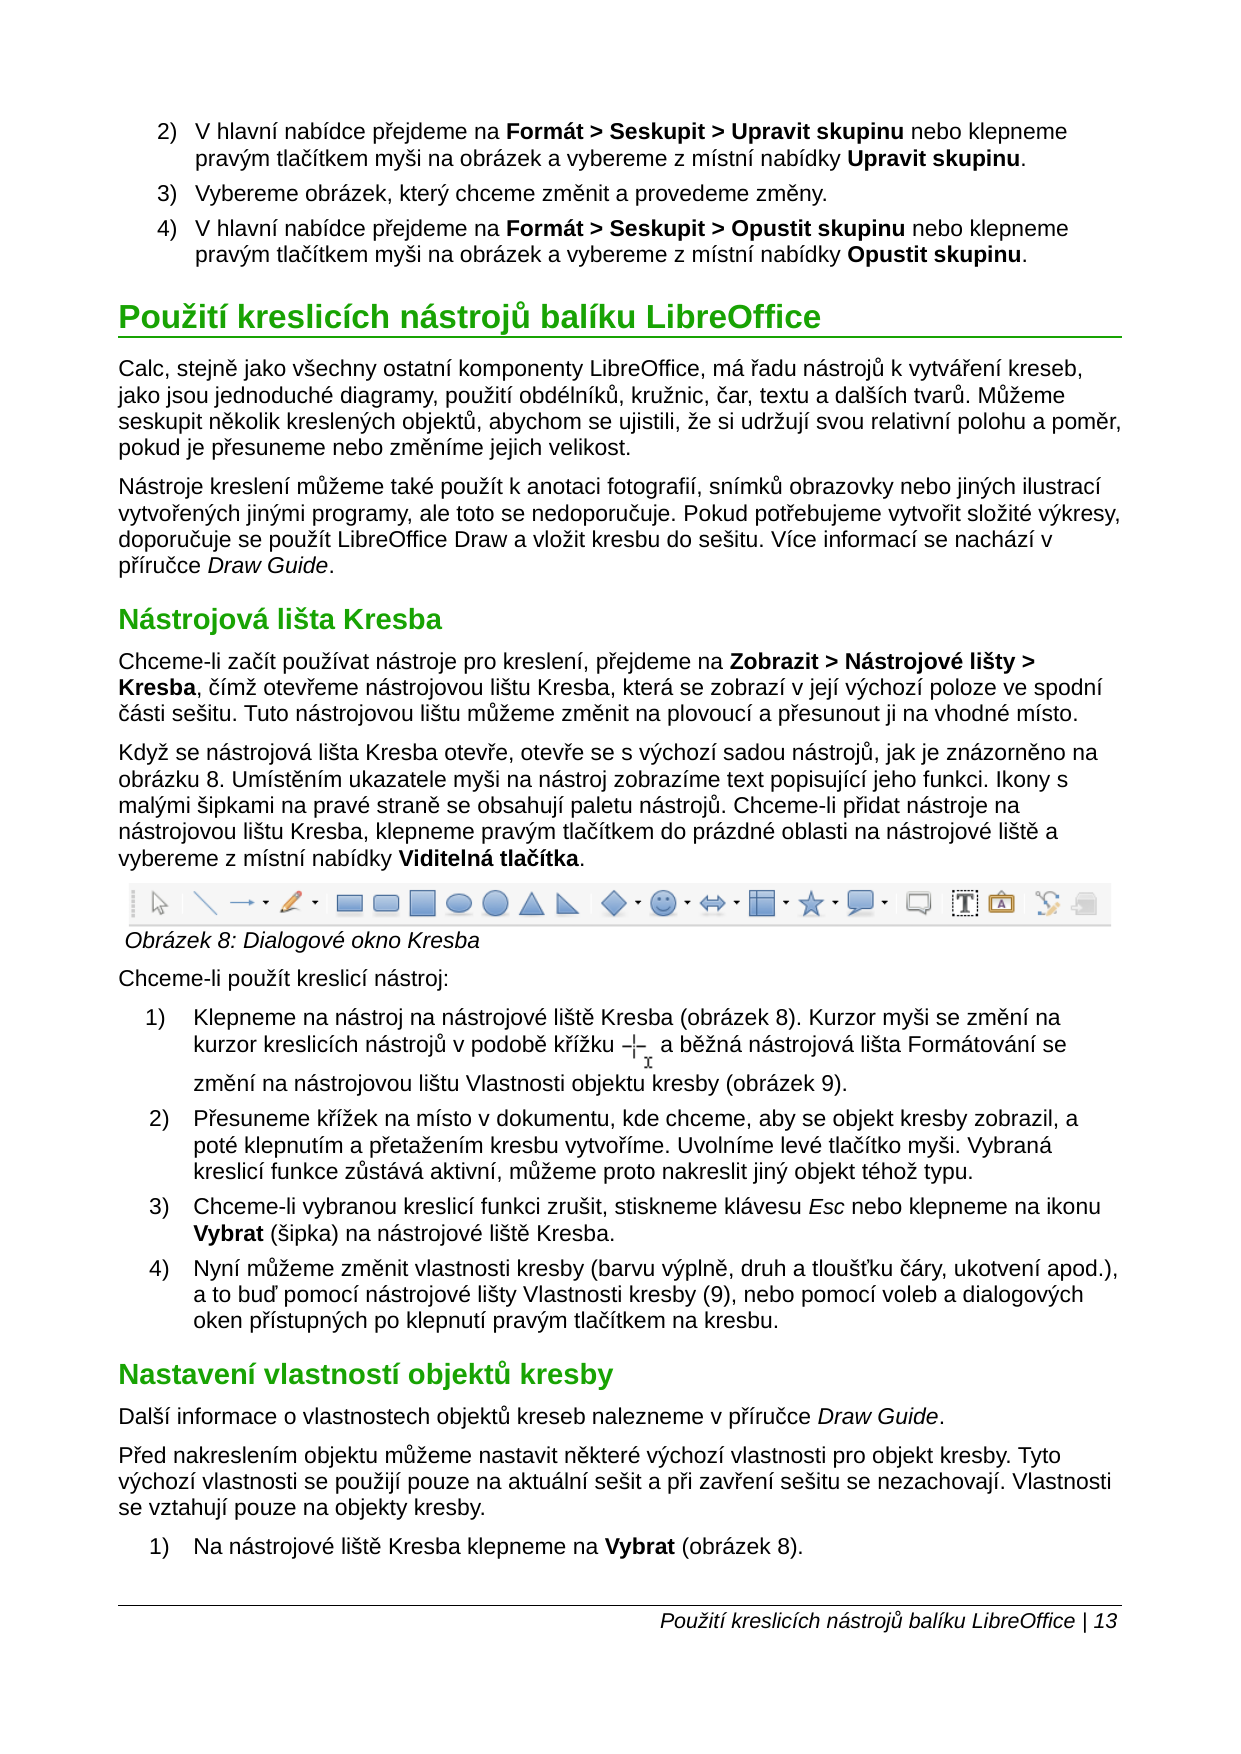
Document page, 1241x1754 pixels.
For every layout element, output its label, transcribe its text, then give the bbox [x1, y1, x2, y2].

list V hlavní nabídce přejdeme na Formát > Seskupit > Opustit skupinu nebo klepneme pravým tlačítkem myši na obrázek a vybereme z místní nabídky Opustit skupinu. [177, 215, 1122, 268]
list Před nakreslením objektu můžeme nastavit některé výchozí vlastnosti pro objekt kresby. Tyto výchozí vlastnosti se použijí pouze na aktuální sešit a při zavření sešitu se nezachovají. Vlastnosti se vztahují pouze na objekty kresby. [118, 1442, 1122, 1521]
list V hlavní nabídce přejdeme na Formát > Seskupit > Upravit skupinu nebo klepneme pravým tlačítkem myši na obrázek a vybereme z místní nabídky Upravit skupinu. [177, 118, 1122, 171]
text Obrázek 8: Dialogové okno Kresba [124, 883, 1116, 953]
list Přesuneme křížek na místo v dokumentu, kde chceme, aby se objekt kresby zobrazil, a poté klepnutím a přetažením kresbu vytvoříme. Uvolníme levé tlačítko myši. Vybraná kreslicí funkce zůstává aktivní, můžeme proto nakreslit jiný objekt téhož typu. [169, 1105, 1122, 1184]
list Na nástrojové liště Kresba klepneme na Vybrat (obrázek 8). [169, 1533, 1122, 1559]
list Chceme-li použít kreslicí nástroj: [118, 965, 1122, 992]
list Vybereme obrázek, který chceme změnit a provedeme změny. [177, 180, 1122, 206]
text Calc, stejně jako všechny ostatní komponenty LibreOffice, má řadu nástrojů k vytváření kreseb, jako jsou jednoduché diagramy, použití obdélníků, kružnic, čar, textu a dalších tvarů. Můžeme seskupit několik kreslených objektů, abychom se ujistili, že si udržují svou relativní polohu a poměr, pokud je přesuneme nebo změníme jejich velikost. [118, 355, 1122, 461]
list Chceme-li vybranou kreslicí funkci zrušit, stiskneme klávesu Esc nebo klepneme na ikonu Vybrat (šipka) na nástrojové liště Kresba. [169, 1193, 1122, 1246]
text Nástroje kreslení můžeme také použít k anotaci fotografií, snímků obrazovky nebo jiných ilustrací vytvořených jinými programy, ale toto se nedoporučuje. Pokud potřebujeme vytvořit složité výkresy, doporučuje se použít LibreOffice Draw a vložit kresbu do sešitu. Více informací se nachází v příručce Draw Guide. [118, 473, 1122, 579]
list Nyní můžeme změnit vlastnosti kresby (barvu výplně, druh a tloušťku čáry, ukotvení apod.), a to buď pomocí nástrojové lišty Vlastnosti kresby (obrázek 9), nebo pomocí voleb a dialogových oken přístupných po klepnutí pravým tlačítkem na kresbu. [169, 1255, 1122, 1334]
subtitle Použití kreslicích nástrojů balíku LibreOffice [118, 297, 1122, 336]
picture [621, 1034, 654, 1070]
picture [128, 883, 1112, 927]
subtitle Nastavení vlastností objektů kresby [118, 1357, 1122, 1391]
subtitle Nástrojová lišta Kresba [118, 602, 1122, 636]
text Chceme-li začít používat nástroje pro kreslení, přejdeme na Zobrazit > Nástrojové lišty > Kresba, čímž otevřeme nástrojovou lištu Kresba, která se zobrazí v její výchozí poloze ve spodní části sešitu. Tuto nástrojovou lištu můžeme změnit na plovoucí a přesunout ji na vhodné místo. [118, 648, 1122, 727]
text Další informace o vlastnostech objektů kreseb nalezneme v příručce Draw Guide. [118, 1403, 1122, 1429]
text Když se nástrojová lišta Kresba otevře, otevře se s výchozí sadou nástrojů, jak je znázorněno na obrázku 8. Umístěním ukazatele myši na nástroj zobrazíme text popisující jeho funkci. Ikony s malými šipkami na pravé straně se obsahují paletu nástrojů. Chceme-li přidat nástroje na nástrojovou lištu Kresba, klepneme pravým tlačítkem do prázdné oblasti na nástrojové liště a vybereme z místní nabídky Viditelná tlačítka. [118, 739, 1122, 871]
list Klepneme na nástroj na nástrojové liště Kresba (obrázek 8). Kurzor myši se změní na kurzor kreslicích nástrojů v podobě křížku a běžná nástrojová lišta Formátování se změní na nástrojovou lištu Vlastnosti objektu kresby (obrázek 9). [165, 1004, 1122, 1096]
